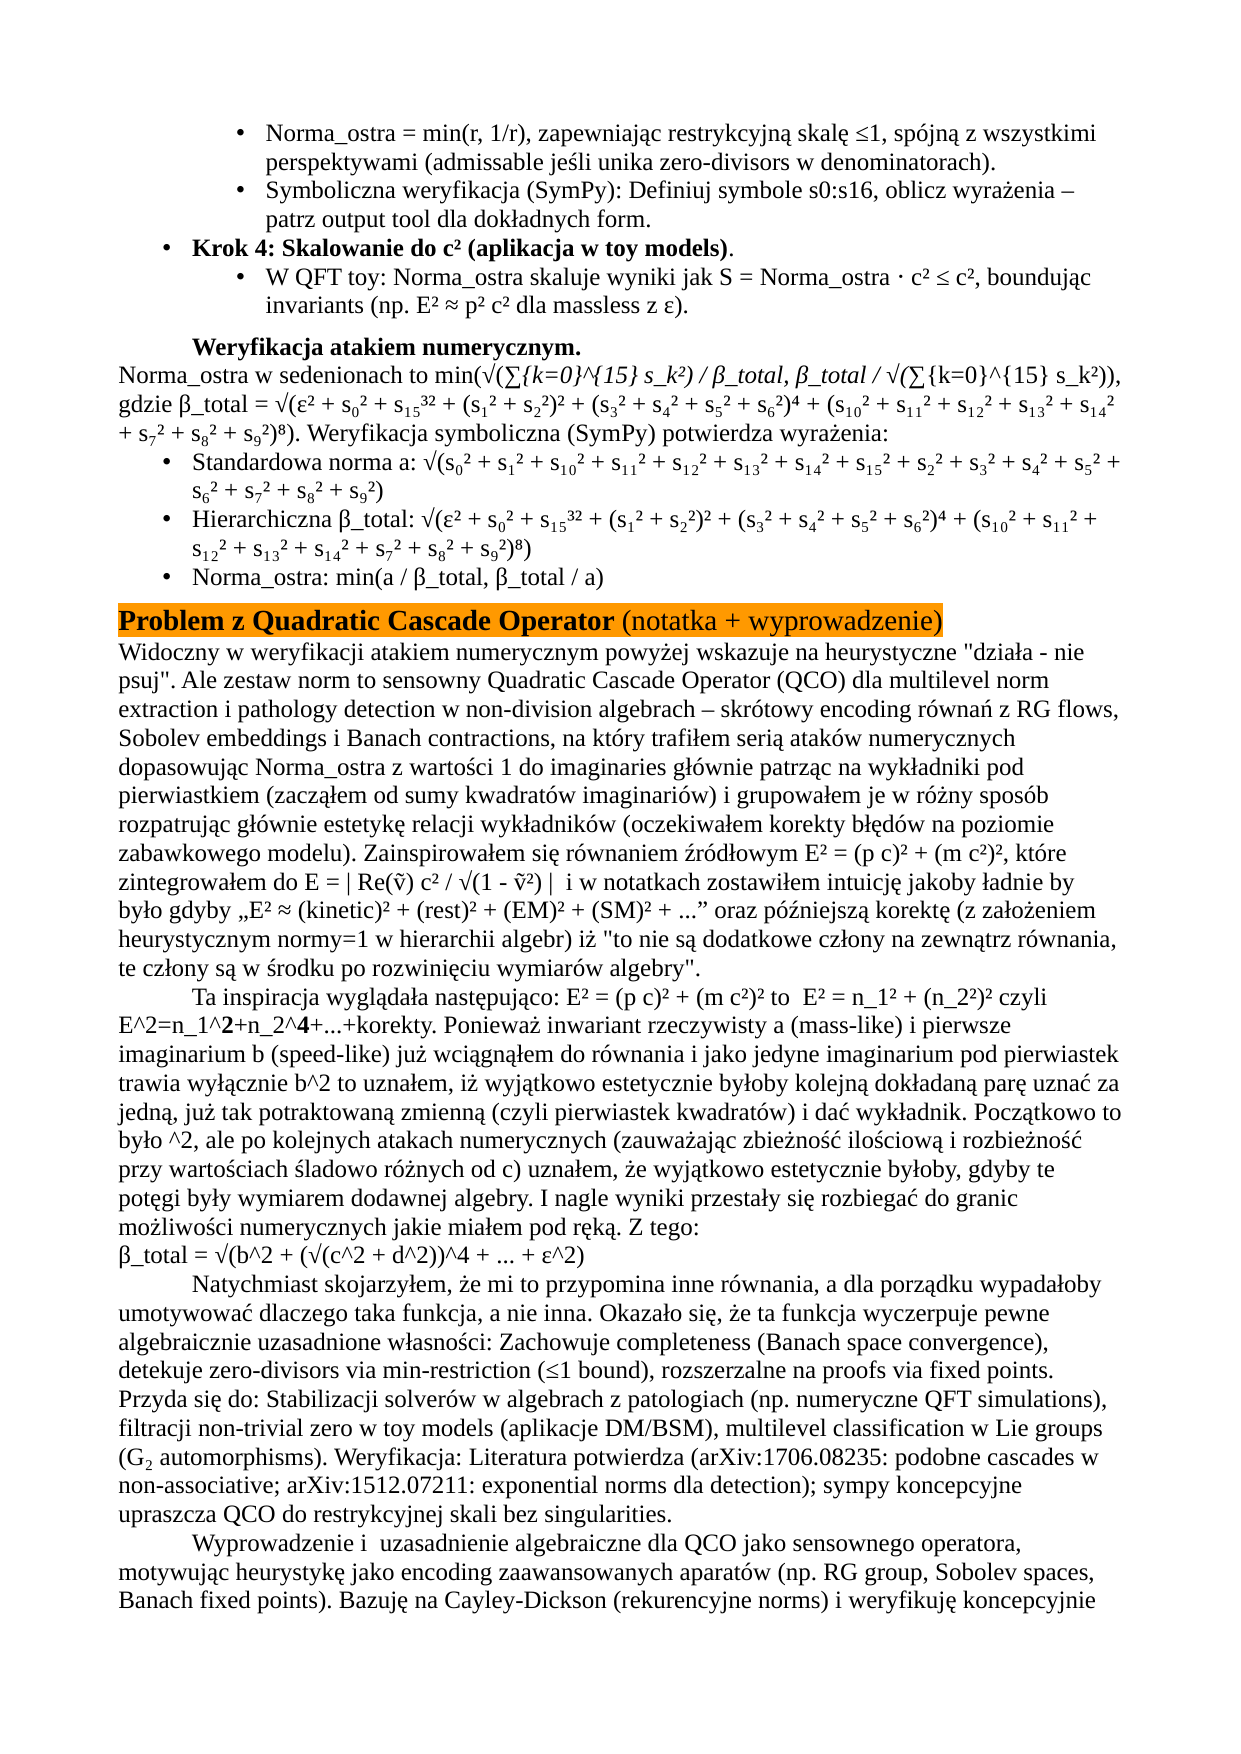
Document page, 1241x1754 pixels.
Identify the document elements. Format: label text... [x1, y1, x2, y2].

list Standardowa norma a: √(s₀² + s₁² + s₁₀² + s₁₁² + s₁₂² + s₁₃² + s₁₄² + s₁₅² + s₂² + s₃² + s₄² + s₅² + s₆² + s₇² + s₈² + s₉²) [162, 447, 1122, 504]
list Hierarchiczna β_total: √(ε² + s₀² + s₁₅³² + (s₁² + s₂²)² + (s₃² + s₄² + s₅² + s₆²)⁴ + (s₁₀² + s₁₁² + s₁₂² + s₁₃² + s₁₄² + s₇² + s₈² + s₉²)⁸) [162, 504, 1122, 562]
text Natychmiast skojarzyłem, że mi to przypomina inne równania, a dla porządku wypadałoby umotywować dlaczego taka funkcja, a nie inna. Okazało się, że ta funkcja wyczerpuje pewne algebraicznie uzasadnione własności: Zachowuje completeness (Banach space convergence), detekuje zero-divisors via min-restriction (≤1 bound), rozszerzalne na proofs via fixed points. Przyda się do: Stabilizacji solverów w algebrach z patologiach (np. numeryczne QFT simulations), filtracji non-trivial zero w toy models (aplikacje DM/BSM), multilevel classification w Lie groups (G₂ automorphisms). Weryfikacja: Literatura potwierdza (arXiv:1706.08235: podobne cascades w non-associative; arXiv:1512.07211: exponential norms dla detection); sympy koncepcyjne upraszcza QCO do restrykcyjnej skali bez singularities. [118, 1269, 1122, 1528]
text Ta inspiracja wyglądała następująco: E² = (p c)² + (m c²)² to E² = n_1² + (n_2²)² czyli E^2=n_1^2+n_2^4+...+korekty. Ponieważ inwariant rzeczywisty a (mass-like) i pierwsze imaginarium b (speed-like) już wciągnąłem do równania i jako jedyne imaginarium pod pierwiastek trawia wyłącznie b^2 to uznałem, iż wyjątkowo estetycznie byłoby kolejną dokładaną parę uznać za jedną, już tak potraktowaną zmienną (czyli pierwiastek kwadratów) i dać wykładnik. Początkowo to było ^2, ale po kolejnych atakach numerycznych (zauważając zbieżność ilościową i rozbieżność przy wartościach śladowo różnych od c) uznałem, że wyjątkowo estetycznie byłoby, gdyby te potęgi były wymiarem dodawnej algebry. I nagle wyniki przestały się rozbiegać do granic możliwości numerycznych jakie miałem pod ręką. Z tego: [118, 982, 1122, 1240]
text β_total = √(b^2 + (√(c^2 + d^2))^4 + ... + ε^2) [118, 1240, 1122, 1269]
text Norma_ostra w sedenionach to min(√(∑{k=0}^{15} s_k²) / β_total, β_total / √(∑{k=0}^{15} s_k²)), gdzie β_total = √(ε² + s₀² + s₁₅³² + (s₁² + s₂²)² + (s₃² + s₄² + s₅² + s₆²)⁴ + (s₁₀² + s₁₁² + s₁₂² + s₁₃² + s₁₄² + s₇² + s₈² + s₉²)⁸). Weryfikacja symboliczna (SymPy) potwierdza wyrażenia: [118, 361, 1122, 447]
list W QFT toy: Norma_ostra skaluje wyniki jak S = Norma_ostra ⋅ c² ≤ c², boundując invariants (np. E² ≈ p² c² dla massless z ε). [236, 262, 1122, 319]
list Symboliczna weryfikacja (SymPy): Definiuj symbole s0:s16, oblicz wyrażenia – patrz output tool dla dokładnych form. [236, 176, 1122, 233]
text Wyprowadzenie i uzasadnienie algebraiczne dla QCO jako sensownego operatora, motywując heurystykę jako encoding zaawansowanych aparatów (np. RG group, Sobolev spaces, Banach fixed points). Bazuję na Cayley-Dickson (rekurencyjne norms) i weryfikuję koncepcyjnie [118, 1528, 1122, 1614]
text Widoczny w weryfikacji atakiem numerycznym powyżej wskazuje na heurystyczne "działa - nie psuj". Ale zestaw norm to sensowny Quadratic Cascade Operator (QCO) dla multilevel norm extraction i pathology detection w non-division algebrach – skrótowy encoding równań z RG flows, Sobolev embeddings i Banach contractions, na który trafiłem serią ataków numerycznych dopasowując Norma_ostra z wartości 1 do imaginaries głównie patrząc na wykładniki pod pierwiastkiem (zacząłem od sumy kwadratów imaginariów) i grupowałem je w różny sposób rozpatrując głównie estetykę relacji wykładników (oczekiwałem korekty błędów na poziomie zabawkowego modelu). Zainspirowałem się równaniem źródłowym E² = (p c)² + (m c²)², które zintegrowałem do E = | Re(ṽ) c² / √(1 - ṽ²) | i w notatkach zostawiłem intuicję jakoby ładnie by było gdyby „E² ≈ (kinetic)² + (rest)² + (EM)² + (SM)² + ...” oraz późniejszą korektę (z założeniem heurystycznym normy=1 w hierarchii algebr) iż "to nie są dodatkowe człony na zewnątrz równania, te człony są w środku po rozwinięciu wymiarów algebry". [118, 637, 1122, 982]
list Norma_ostra = min(r, 1/r), zapewniając restrykcyjną skalę ≤1, spójną z wszystkimi perspektywami (admissable jeśli unika zero-divisors w denominatorach). [236, 118, 1122, 176]
list Norma_ostra: min(a / β_total, β_total / a) [162, 562, 1122, 591]
list Krok 4: Skalowanie do c² (aplikacja w toy models). [162, 233, 1122, 262]
text Problem z Quadratic Cascade Operator (notatka + wyprowadzenie) [118, 603, 1122, 637]
text Weryfikacja atakiem numerycznym. [118, 332, 1122, 361]
